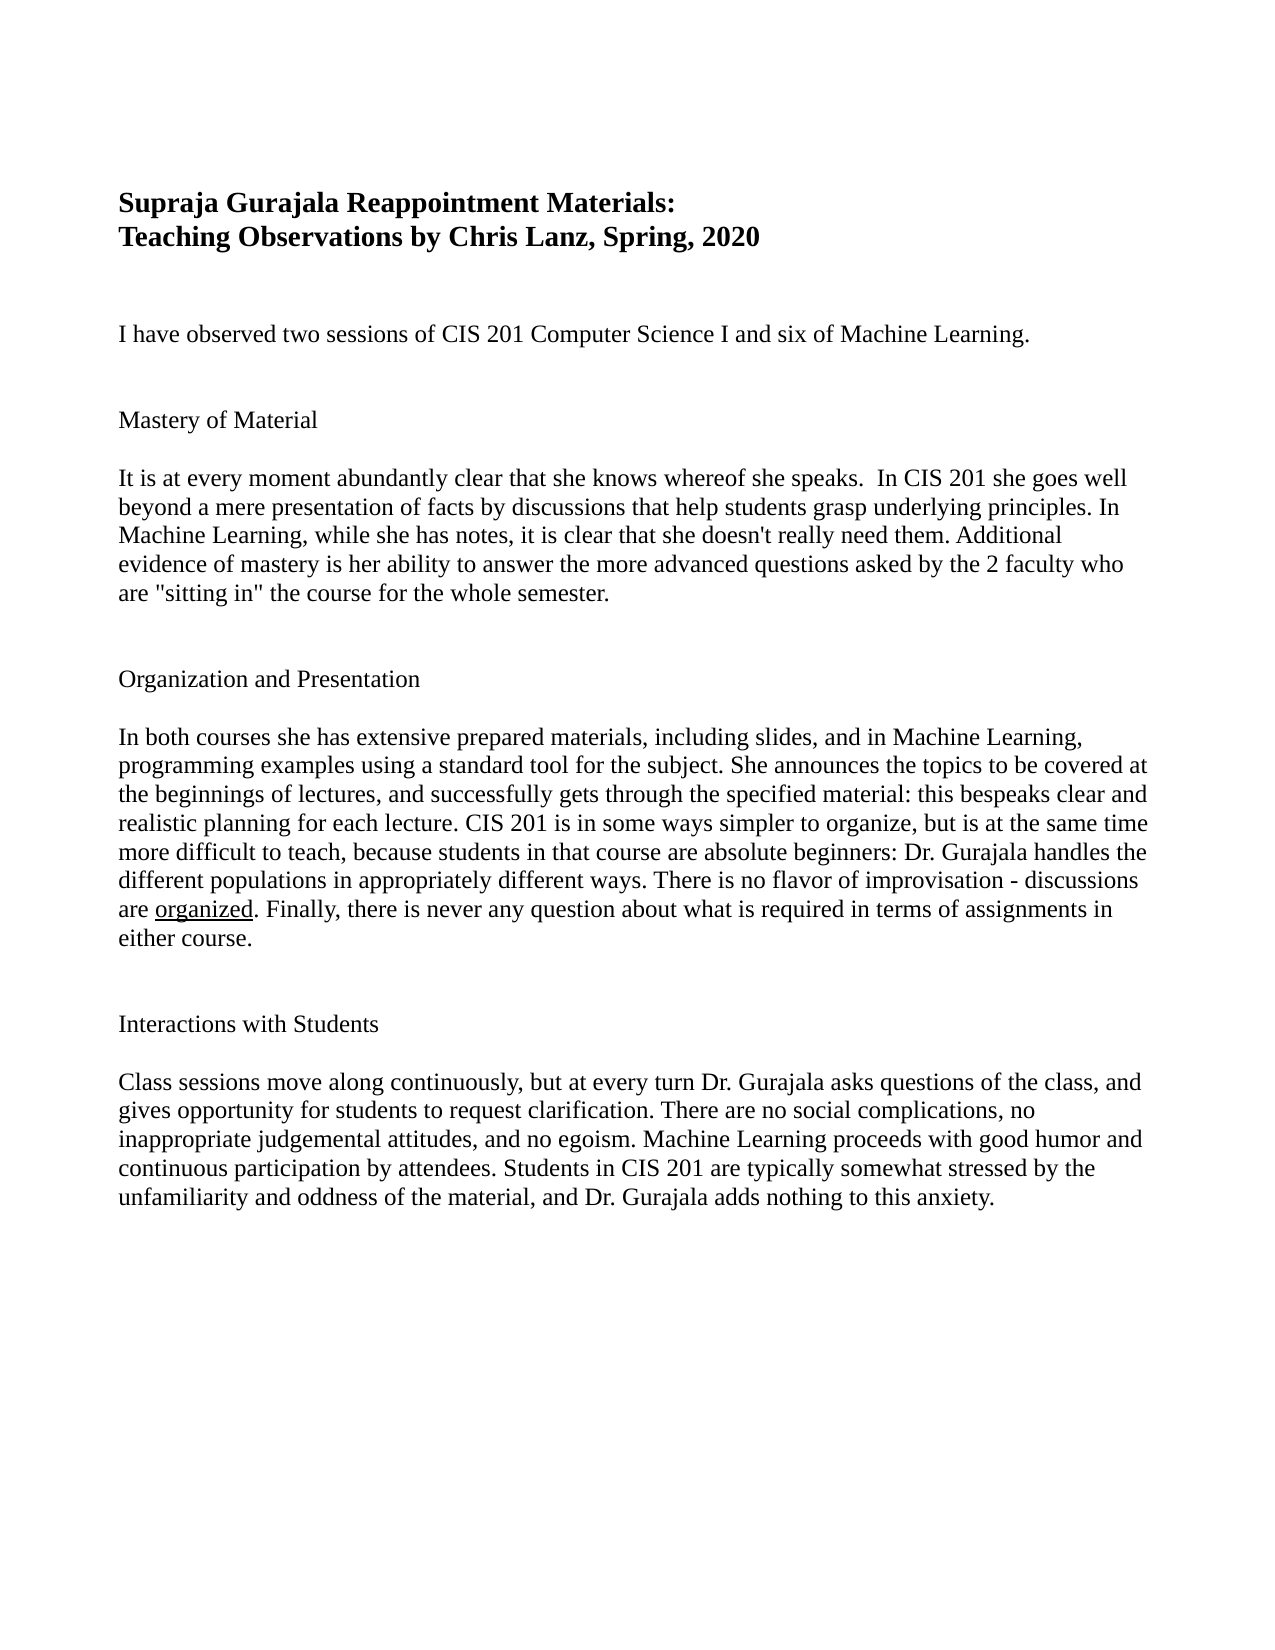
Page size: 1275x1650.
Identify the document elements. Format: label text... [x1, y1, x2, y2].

text Mastery of Material [118, 406, 1157, 434]
text Class sessions move along continuously, but at every turn Dr. Gurajala asks questions of the class, and gives opportunity for students to request clarification. There are no social complications, no inappropriate judgemental attitudes, and no egoism. Machine Learning proceeds with good humor and continuous participation by attendees. Students in CIS 201 are typically somewhat stressed by the unfamiliarity and oddness of the material, and Dr. Gurajala adds nothing to this anxiety. [118, 1067, 1157, 1211]
text Organization and Presentation [118, 664, 1157, 693]
text Interactions with Students [118, 1009, 1157, 1038]
text I have observed two sessions of CIS 201 Computer Science I and six of Machine Learning. [118, 319, 1157, 348]
text Supraja Gurajala Reappointment Materials: [118, 185, 1157, 219]
text In both courses she has extensive prepared materials, including slides, and in Machine Learning, programming examples using a standard tool for the subject. She announces the topics to be covered at the beginnings of lectures, and successfully gets through the specified material: this bespeaks clear and realistic planning for each lecture. CIS 201 is in some ways simpler to organize, but is at the same time more difficult to teach, because students in that course are absolute beginners: Dr. Gurajala handles the different populations in appropriately different ways. There is no flavor of improvisation - discussions are organized. Finally, there is never any question about what is required in terms of assignments in either course. [118, 722, 1157, 952]
text It is at every moment abundantly clear that she knows whereof she speaks. In CIS 201 she goes well beyond a mere presentation of facts by discussions that help students grasp underlying principles. In Machine Learning, while she has notes, it is clear that she doesn't really need them. Additional evidence of mastery is her ability to answer the more advanced questions asked by the 2 faculty who are "sitting in" the course for the whole semester. [118, 463, 1157, 607]
text Teaching Observations by Chris Lanz, Spring, 2020 [118, 219, 1157, 252]
